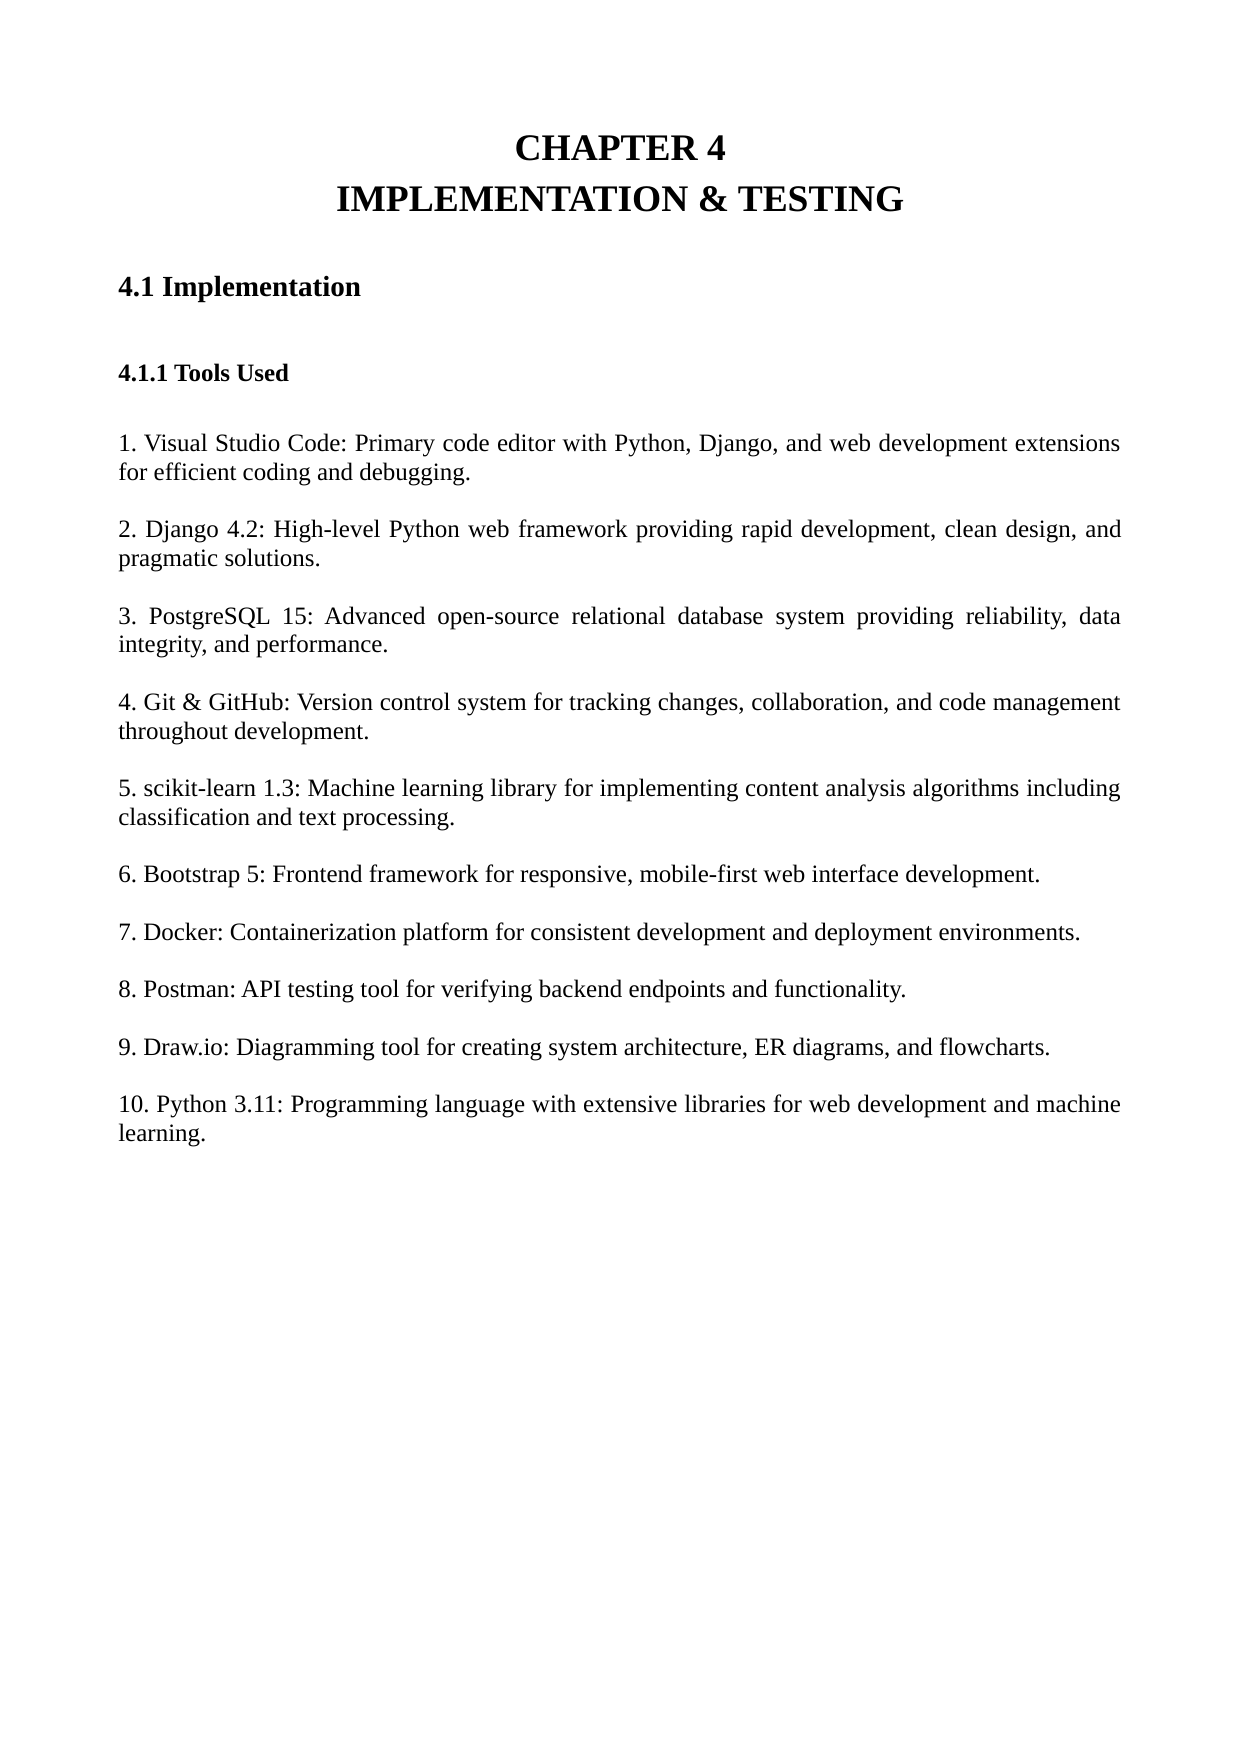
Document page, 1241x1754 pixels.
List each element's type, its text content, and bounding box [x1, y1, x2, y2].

subtitle CHAPTER 4 [118, 126, 1122, 169]
text 4. Git & GitHub: Version control system for tracking changes, collaboration, and code management throughout development. [118, 687, 1122, 744]
text 3. PostgreSQL 15: Advanced open-source relational database system providing reliability, data integrity, and performance. [118, 601, 1122, 658]
text 5. scikit-learn 1.3: Machine learning library for implementing content analysis algorithms including classification and text processing. [118, 773, 1122, 831]
text 8. Postman: API testing tool for verifying backend endpoints and functionality. [118, 974, 1122, 1003]
subtitle IMPLEMENTATION & TESTING [118, 176, 1122, 219]
subtitle 4.1 Implementation [118, 269, 1122, 302]
text 2. Django 4.2: High-level Python web framework providing rapid development, clean design, and pragmatic solutions. [118, 514, 1122, 572]
text 9. Draw.io: Diagramming tool for creating system architecture, ER diagrams, and flowcharts. [118, 1032, 1122, 1061]
text 1. Visual Studio Code: Primary code editor with Python, Django, and web development extensions for efficient coding and debugging. [118, 428, 1122, 486]
subtitle 4.1.1 Tools Used [118, 358, 1122, 387]
text 6. Bootstrap 5: Frontend framework for responsive, mobile-first web interface development. [118, 859, 1122, 888]
text 10. Python 3.11: Programming language with extensive libraries for web development and machine learning. [118, 1089, 1122, 1147]
text 7. Docker: Containerization platform for consistent development and deployment environments. [118, 917, 1122, 946]
